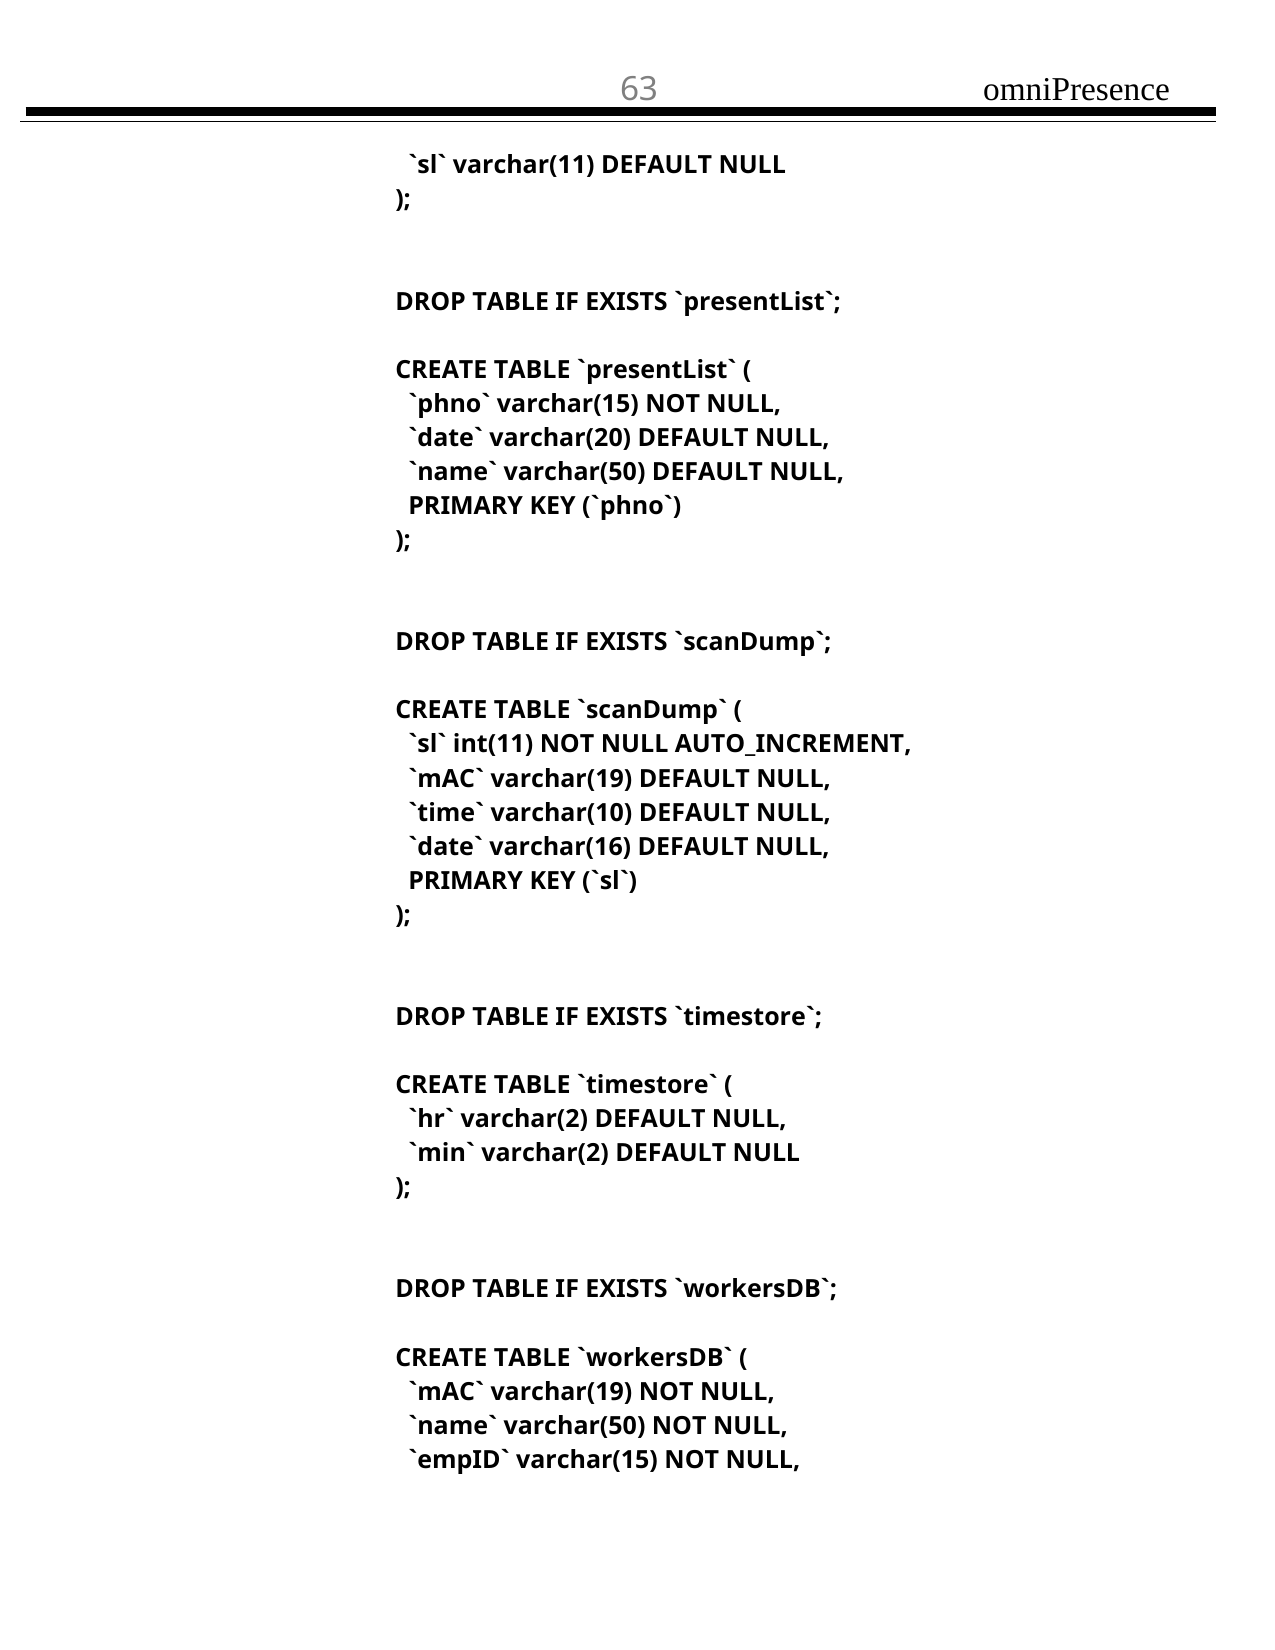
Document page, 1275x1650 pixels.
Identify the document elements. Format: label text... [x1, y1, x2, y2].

text DROP TABLE IF EXISTS `timestore`; [395, 999, 1170, 1033]
text `phno` varchar(15) NOT NULL, [395, 386, 1170, 419]
text `date` varchar(20) DEFAULT NULL, [395, 419, 1170, 454]
text `name` varchar(50) DEFAULT NULL, [395, 454, 1170, 488]
text DROP TABLE IF EXISTS `presentList`; [395, 283, 1170, 317]
text CREATE TABLE `workersDB` ( [395, 1339, 1170, 1373]
text CREATE TABLE `timestore` ( [395, 1067, 1170, 1101]
text ); [395, 1169, 1170, 1203]
text `hr` varchar(2) DEFAULT NULL, [395, 1101, 1170, 1135]
text `empID` varchar(15) NOT NULL, [395, 1441, 1170, 1476]
text `sl` varchar(11) DEFAULT NULL [395, 147, 1170, 181]
text `mAC` varchar(19) NOT NULL, [395, 1373, 1170, 1407]
text ); [395, 896, 1170, 931]
text CREATE TABLE `scanDump` ( [395, 692, 1170, 726]
text `sl` int(11) NOT NULL AUTO_INCREMENT, [395, 726, 1170, 760]
text `mAC` varchar(19) DEFAULT NULL, [395, 760, 1170, 794]
text PRIMARY KEY (`sl`) [395, 862, 1170, 896]
text `min` varchar(2) DEFAULT NULL [395, 1135, 1170, 1169]
text `date` varchar(16) DEFAULT NULL, [395, 828, 1170, 862]
text `name` varchar(50) NOT NULL, [395, 1407, 1170, 1441]
text ); [395, 181, 1170, 215]
text `time` varchar(10) DEFAULT NULL, [395, 794, 1170, 828]
text ); [395, 522, 1170, 556]
text DROP TABLE IF EXISTS `workersDB`; [395, 1271, 1170, 1305]
text CREATE TABLE `presentList` ( [395, 351, 1170, 386]
text PRIMARY KEY (`phno`) [395, 488, 1170, 522]
text DROP TABLE IF EXISTS `scanDump`; [395, 624, 1170, 658]
